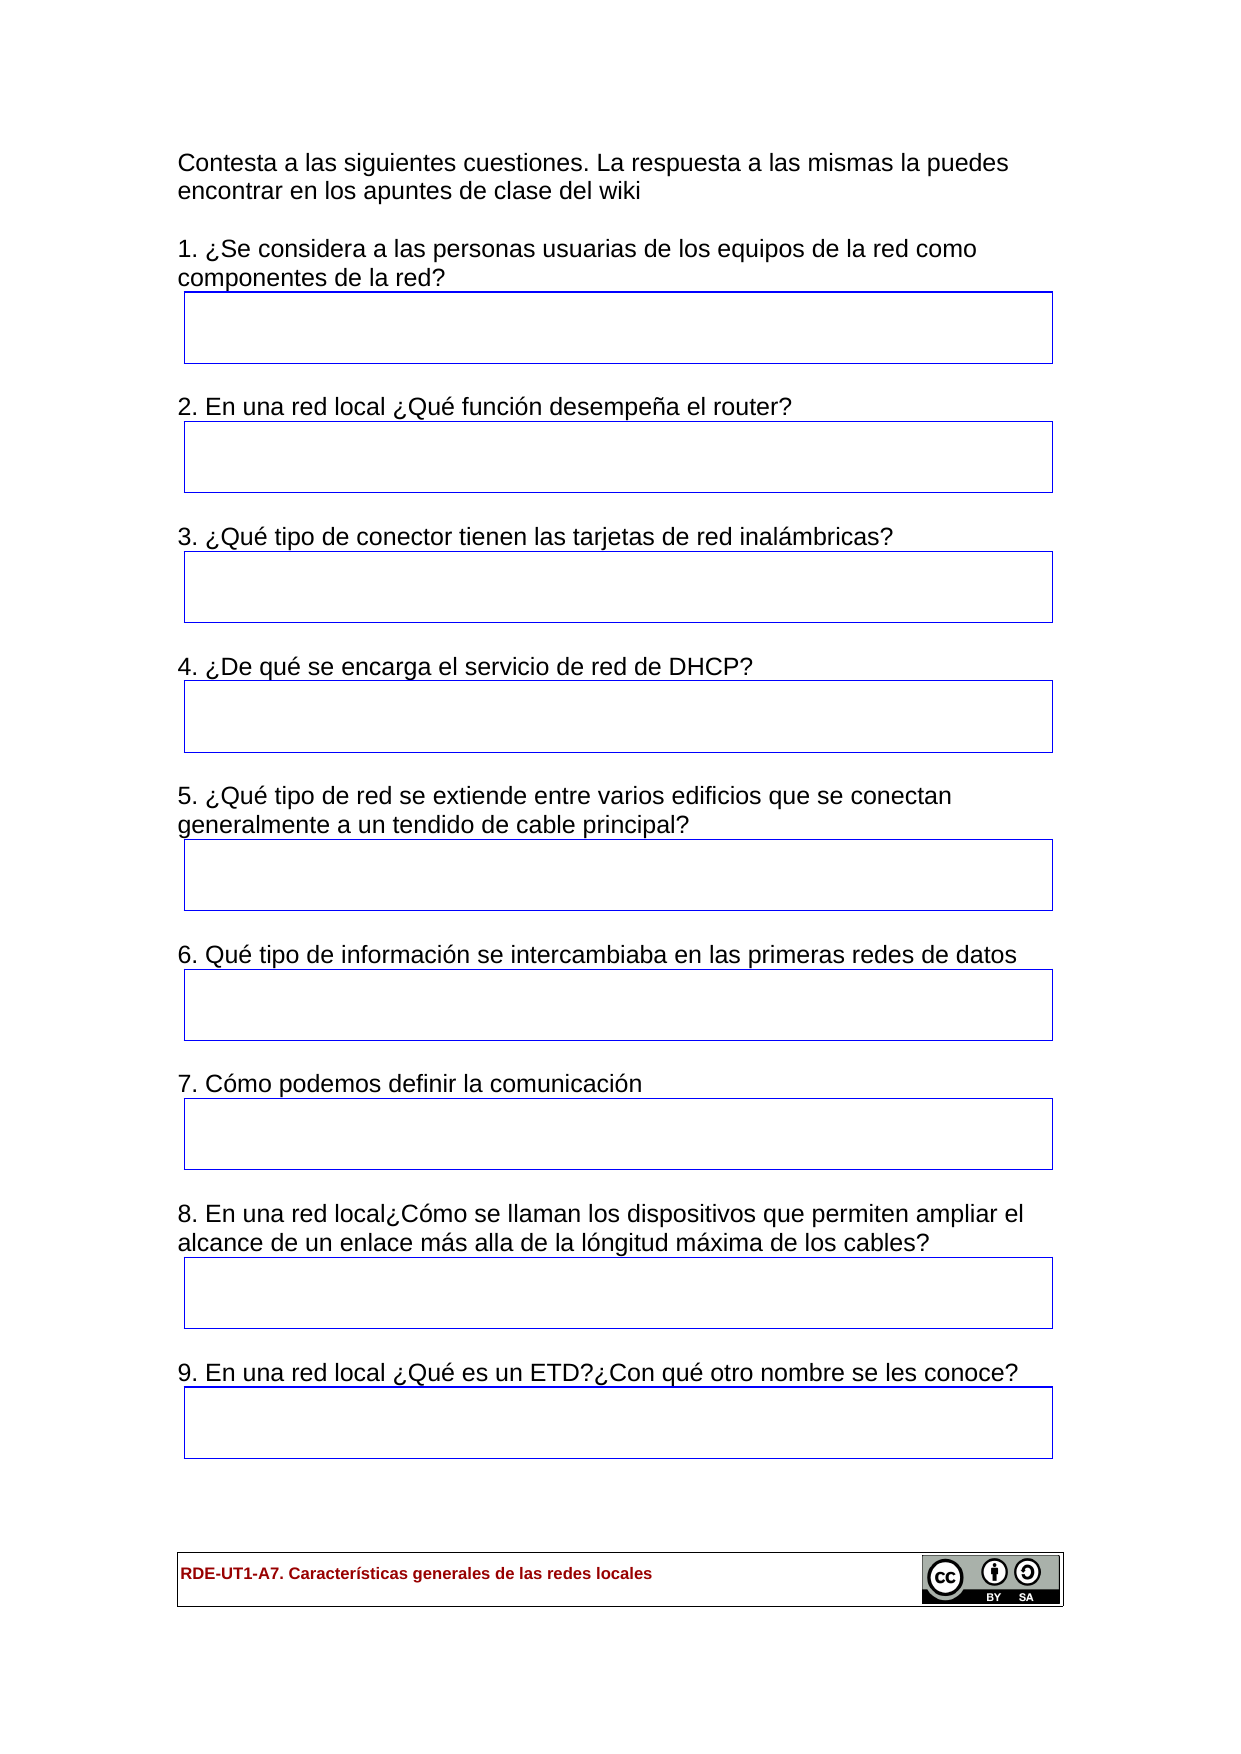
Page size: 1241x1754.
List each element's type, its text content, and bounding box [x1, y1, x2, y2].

text Contesta a las siguientes cuestiones. La respuesta a las mismas la puedes encontrar en los apuntes de clase del wiki [177, 148, 1063, 205]
table_header [185, 1099, 1052, 1169]
table_header [185, 552, 1052, 622]
text 3. ¿Qué tipo de conector tienen las tarjetas de red inalámbricas? [177, 522, 1063, 551]
table_header [185, 293, 1052, 362]
text 7. Cómo podemos definir la comunicación [177, 1069, 1063, 1098]
table_header [185, 1258, 1052, 1328]
text 9. En una red local ¿Qué es un ETD?¿Con qué otro nombre se les conoce? [177, 1358, 1063, 1386]
table_header [185, 840, 1052, 910]
text 2. En una red local ¿Qué función desempeña el router? [177, 392, 1063, 421]
table_header [185, 422, 1052, 492]
text 8. En una red local¿Cómo se llaman los dispositivos que permiten ampliar el alcance de un enlace más alla de la lóngitud máxima de los cables? [177, 1199, 1063, 1257]
text 1. ¿Se considera a las personas usuarias de los equipos de la red como componentes de la red? [177, 234, 1063, 291]
text 5. ¿Qué tipo de red se extiende entre varios edificios que se conectan generalmente a un tendido de cable principal? [177, 781, 1063, 839]
picture [922, 1555, 1060, 1604]
table_header [185, 1388, 1052, 1457]
text 4. ¿De qué se encarga el servicio de red de DHCP? [177, 652, 1063, 680]
table_header [185, 681, 1052, 752]
table_header [185, 970, 1052, 1040]
text 6. Qué tipo de información se intercambiaba en las primeras redes de datos [177, 940, 1063, 968]
